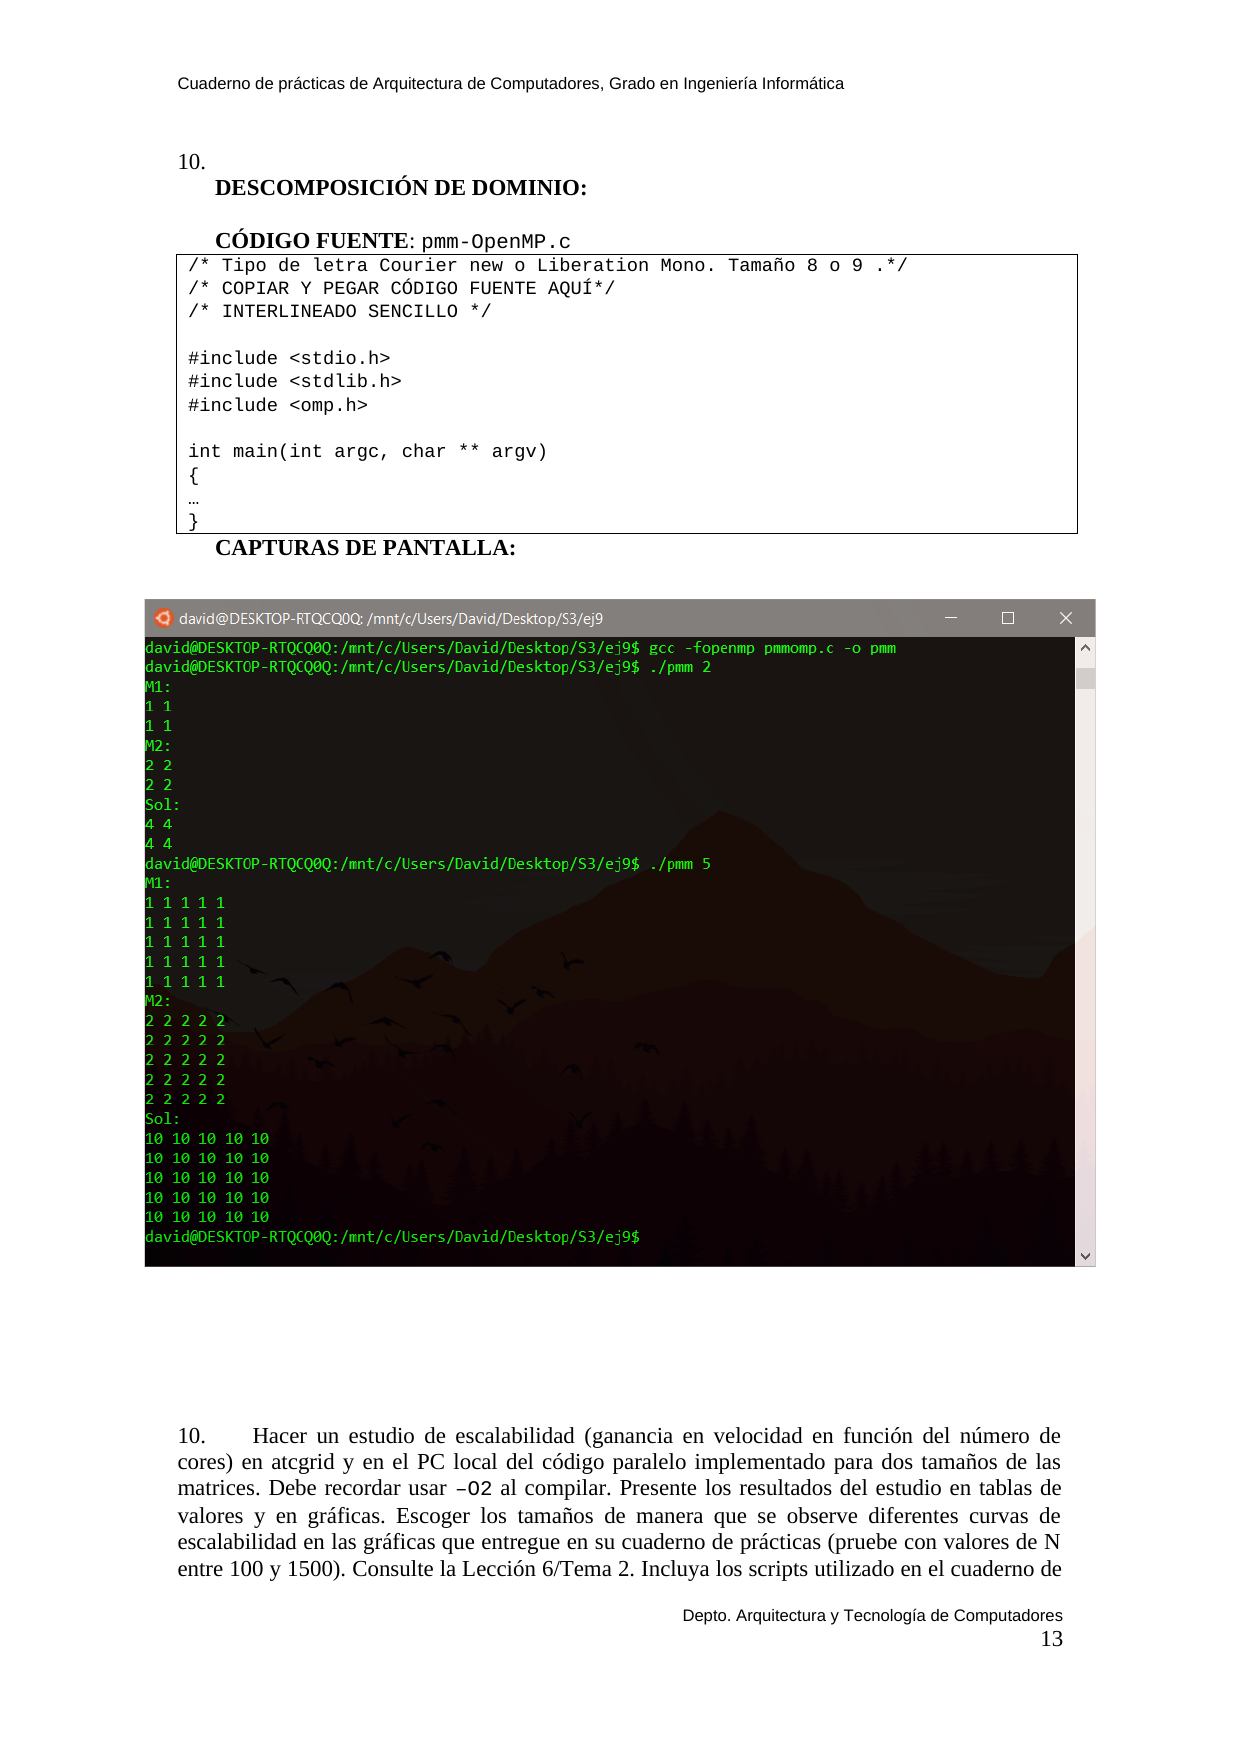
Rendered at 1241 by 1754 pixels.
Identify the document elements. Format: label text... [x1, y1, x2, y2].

table_header /* Tipo de letra Courier new o Liberation Mono. Tamaño 8 o 9 .*/ /* COPIAR Y PEGAR CÓDIGO FUENTE AQUÍ*/ /* INTERLINEADO SENCILLO */ #include <stdio.h> #include <stdlib.h> #include <omp.h> int main(int argc, char ** argv) { … } [177, 255, 1077, 533]
list Hacer un estudio de escalabilidad (ganancia en velocidad en función del número de cores) en atcgrid y en el PC local del código paralelo implementado para dos tamaños de las matrices. Debe recordar usar –O2 al compilar. Presente los resultados del estudio en tablas de valores y en gráficas. Escoger los tamaños de manera que se observe diferentes curvas de escalabilidad en las gráficas que entregue en su cuaderno de prácticas (pruebe con valores de N entre 100 y 1500). Consulte la Lección 6/Tema 2. Incluya los scripts utilizado en el cuaderno de [177, 1422, 1063, 1581]
text CÓDIGO FUENTE: pmm-OpenMP.c [215, 227, 1063, 254]
text DESCOMPOSICIÓN DE DOMINIO: [215, 174, 1063, 200]
text CAPTURAS DE PANTALLA: [215, 534, 1063, 561]
picture [144, 599, 1096, 1267]
